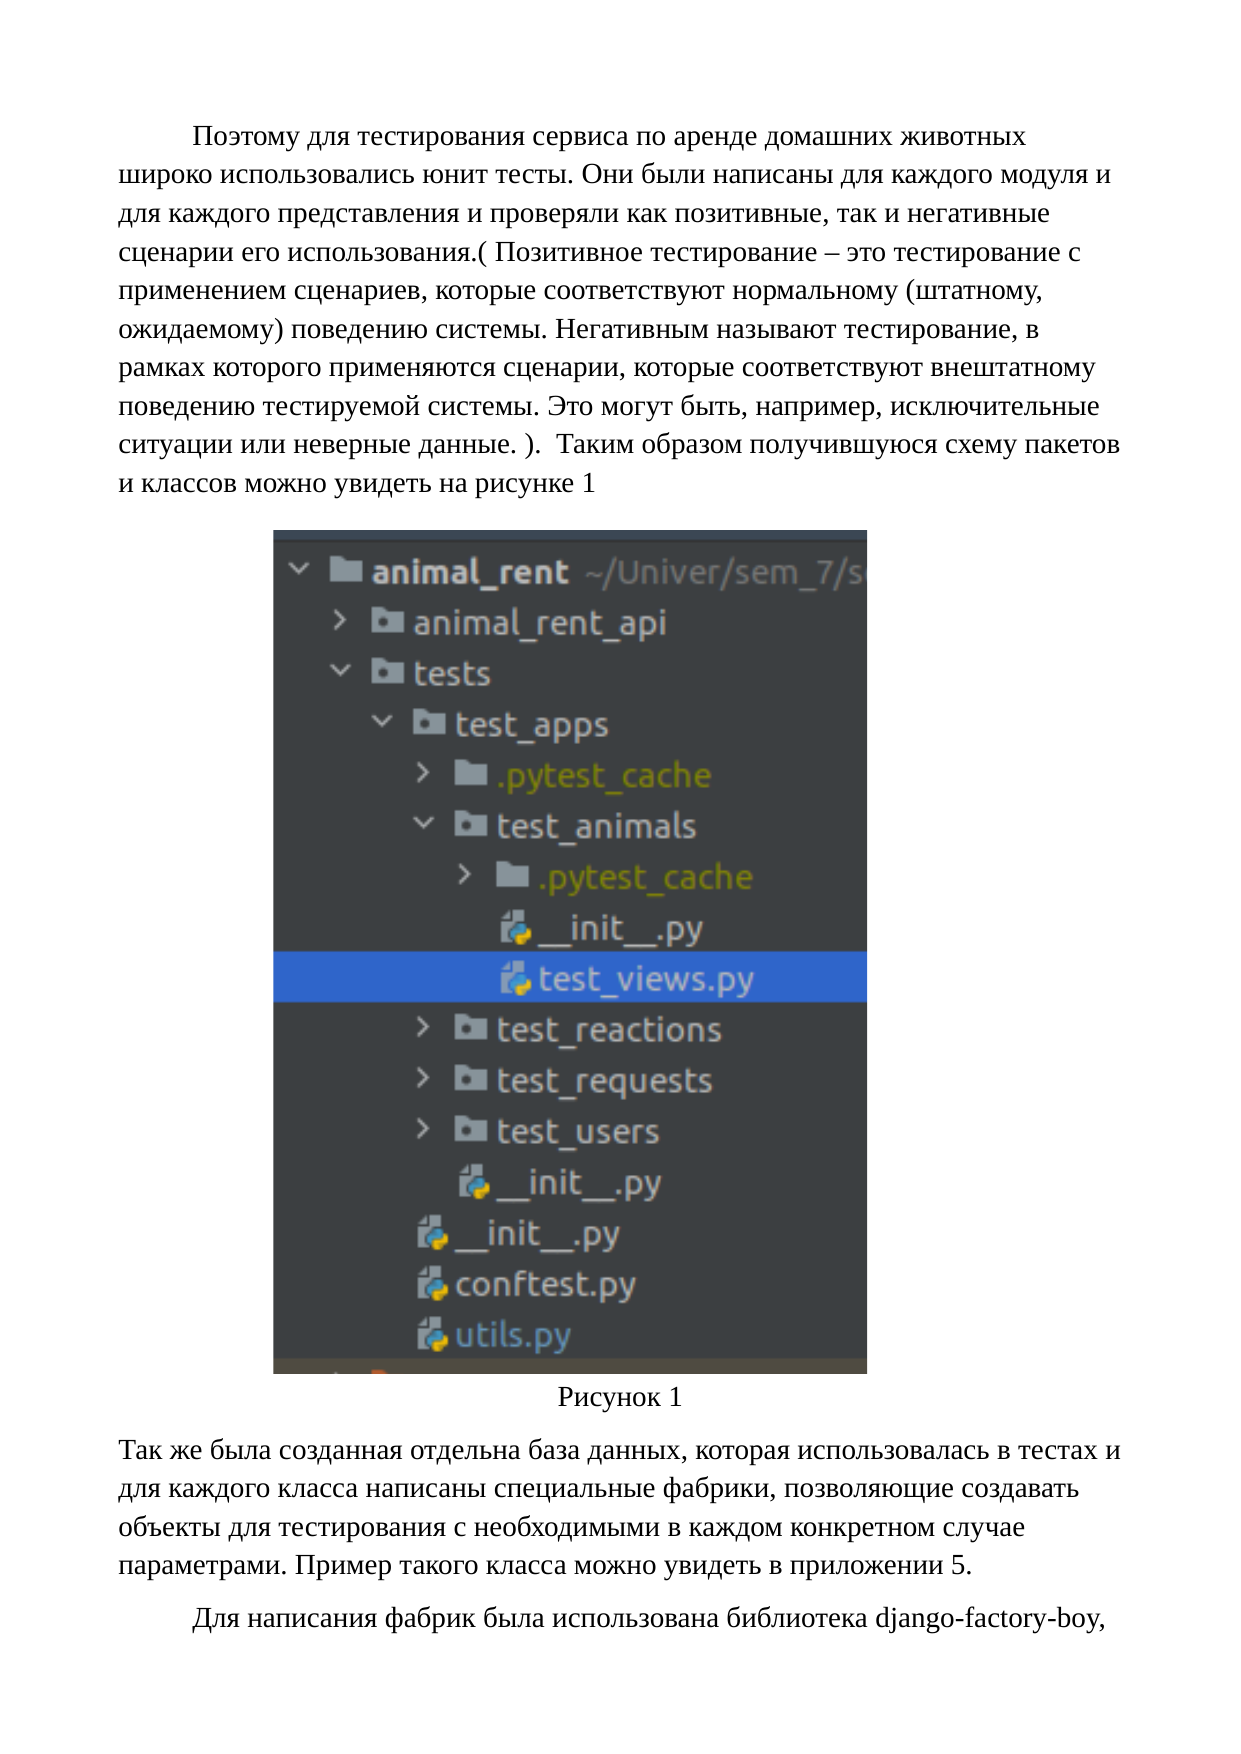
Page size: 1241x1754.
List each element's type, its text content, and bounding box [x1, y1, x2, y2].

text Рисунок 1 [118, 518, 1122, 1412]
text Так же была созданная отдельна база данных, которая использовалась в тестах и для каждого класса написаны специальные фабрики, позволяющие создавать объекты для тестирования с необходимыми в каждом конкретном случае параметрами. Пример такого класса можно увидеть в приложении 5. [118, 1432, 1122, 1581]
text Для написания фабрик была использована библиотека django-factory-boy, [118, 1601, 1122, 1634]
picture [273, 530, 320, 1064]
text Поэтому для тестирования сервиса по аренде домашних животных широко использовались юнит тесты. Они были написаны для каждого модуля и для каждого представления и проверяли как позитивные, так и негативные сценарии его использования.( Позитивное тестирование – это тестирование с применением сценариев, которые соответствуют нормальному (штатному, ожидаемому) поведению системы. Негативным называют тестирование, в рамках которого применяются сценарии, которые соответствуют внештатному поведению тестируемой системы. Это могут быть, например, исключительные ситуации или неверные данные. ). Таким образом получившуюся схему пакетов и классов можно увидеть на рисунке 1 [118, 118, 1122, 498]
